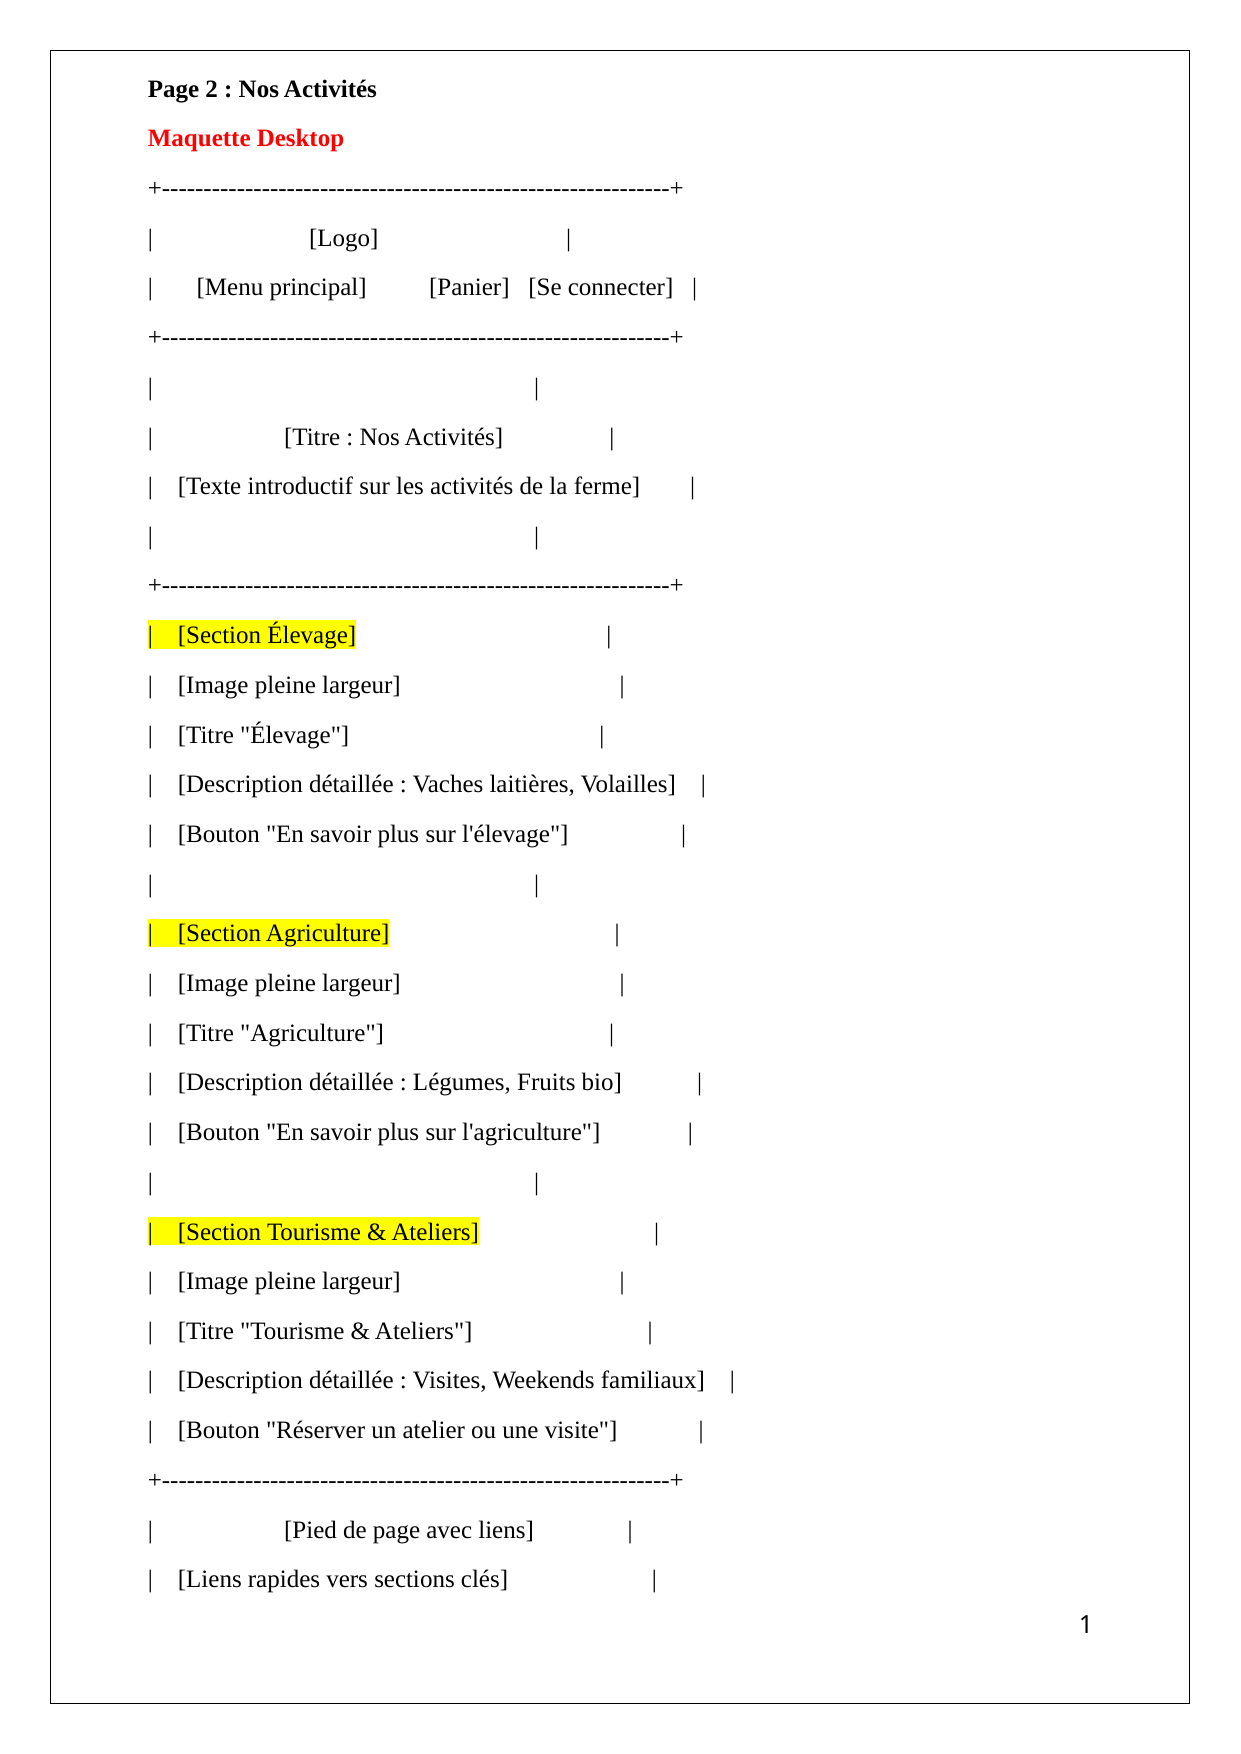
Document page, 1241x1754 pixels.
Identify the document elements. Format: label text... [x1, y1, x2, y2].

text | [Pied de page avec liens] | [148, 1515, 1093, 1543]
text | | [148, 1167, 1093, 1196]
text +-------------------------------------------------------------+ [148, 173, 1093, 202]
text | [Menu principal] [Panier] [Se connecter] | [148, 272, 1093, 301]
text | [Description détaillée : Visites, Weekends familiaux] | [148, 1366, 1093, 1394]
text | [Bouton "Réserver un atelier ou une visite"] | [148, 1415, 1093, 1444]
text +-------------------------------------------------------------+ [148, 571, 1093, 599]
text +-------------------------------------------------------------+ [148, 322, 1093, 351]
text | [Texte introductif sur les activités de la ferme] | [148, 471, 1093, 500]
text Maquette Desktop [148, 123, 1093, 152]
text | [Image pleine largeur] | [148, 968, 1093, 997]
text | [Titre : Nos Activités] | [148, 422, 1093, 450]
text | [Description détaillée : Légumes, Fruits bio] | [148, 1067, 1093, 1096]
text | [Section Agriculture] | [148, 918, 1093, 947]
text | [Bouton "En savoir plus sur l'agriculture"] | [148, 1117, 1093, 1146]
text | [Liens rapides vers sections clés] | [148, 1564, 1093, 1593]
text | [Titre "Agriculture"] | [148, 1018, 1093, 1047]
text | [Titre "Élevage"] | [148, 720, 1093, 748]
text | [Logo] | [148, 223, 1093, 252]
text | [Bouton "En savoir plus sur l'élevage"] | [148, 819, 1093, 848]
text | | [148, 372, 1093, 401]
text | [Description détaillée : Vaches laitières, Volailles] | [148, 769, 1093, 798]
text | | [148, 521, 1093, 550]
text | [Image pleine largeur] | [148, 1266, 1093, 1295]
text | [Section Tourisme & Ateliers] | [148, 1217, 1093, 1245]
text | [Titre "Tourisme & Ateliers"] | [148, 1316, 1093, 1345]
text +-------------------------------------------------------------+ [148, 1465, 1093, 1494]
text | [Section Élevage] | [148, 620, 1093, 649]
text | [Image pleine largeur] | [148, 670, 1093, 699]
text | | [148, 869, 1093, 897]
text Page 2 : Nos Activités [148, 74, 1093, 102]
